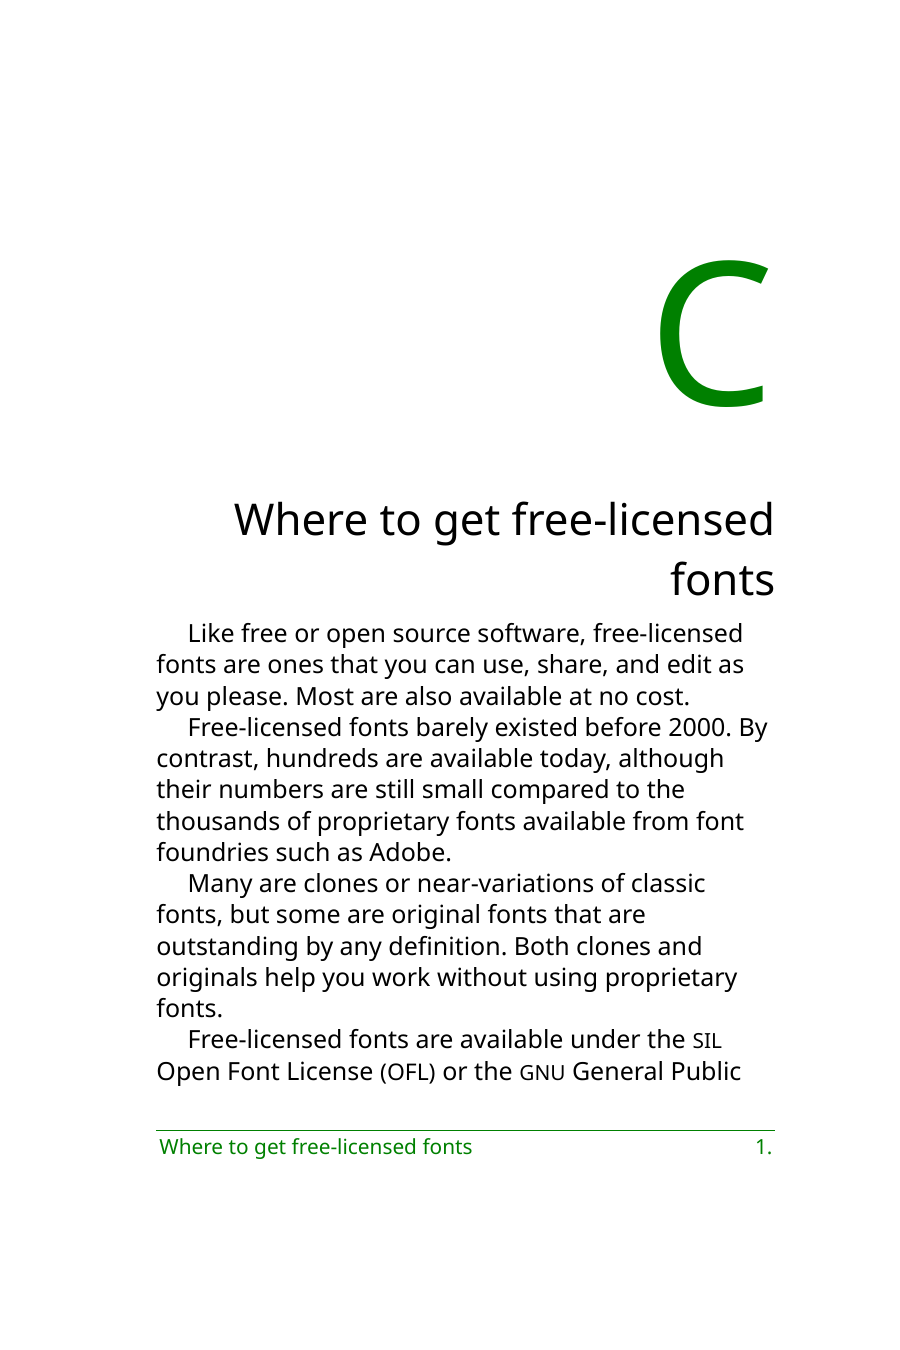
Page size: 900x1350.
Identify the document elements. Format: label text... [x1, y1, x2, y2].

text Free-licensed fonts are available under the SIL Open Font License (OFL) or the GNU General Public [156, 1024, 775, 1086]
text C [156, 192, 775, 464]
text Free-licensed fonts barely existed before 2000. By contrast, hundreds are available today, although their numbers are still small compared to the thousands of proprietary fonts available from font foundries such as Adobe. [156, 711, 775, 868]
text Many are clones or near-variations of classic fonts, but some are original fonts that are outstanding by any definition. Both clones and originals help you work without using proprietary fonts. [156, 868, 775, 1024]
subtitle Where to get free-licensed fonts [156, 489, 775, 608]
text Like free or open source software, free-licensed fonts are ones that you can use, share, and edit as you please. Most are also available at no cost. [156, 618, 775, 711]
